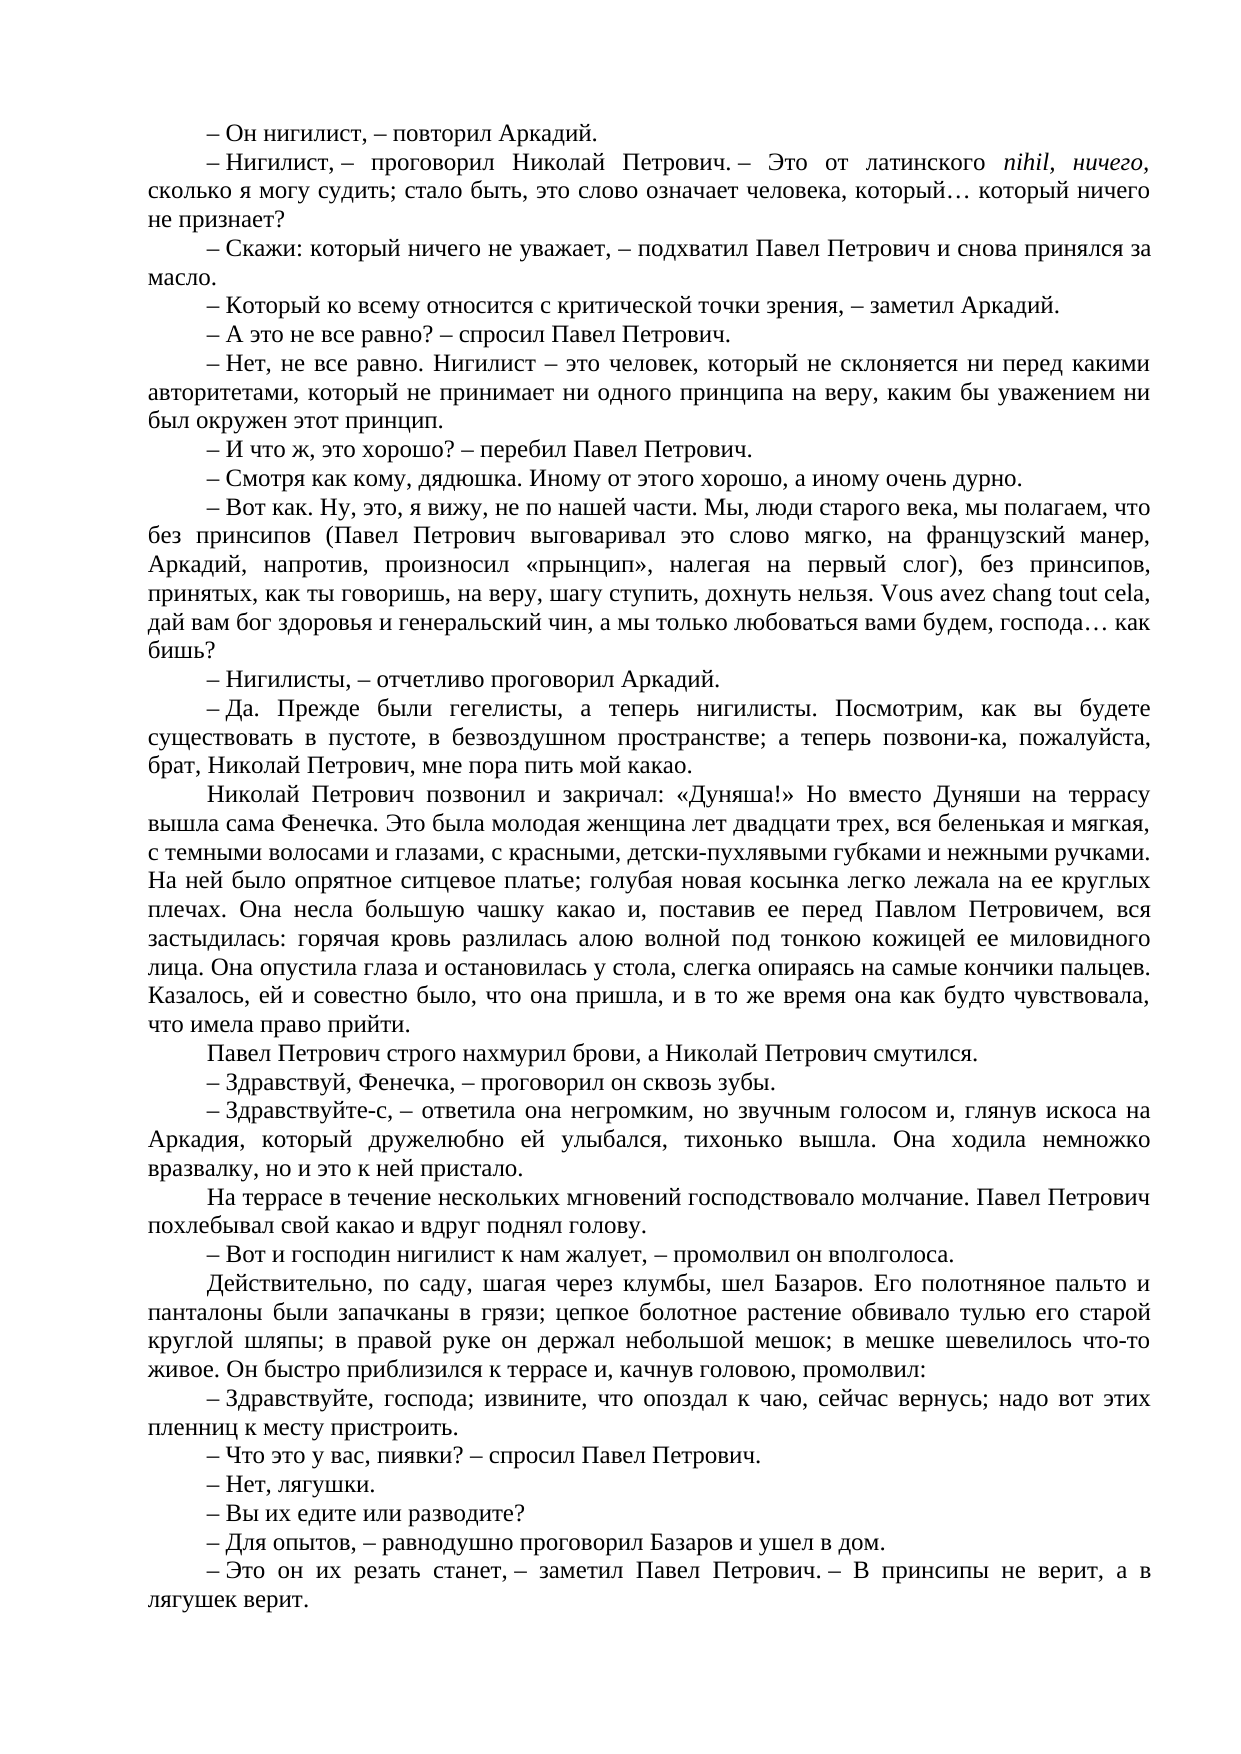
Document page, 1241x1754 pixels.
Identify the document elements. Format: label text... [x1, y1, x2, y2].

text На террасе в течение нескольких мгновений господствовало молчание. Павел Петрович похлебывал свой какао и вдруг поднял голову. [148, 1182, 1152, 1239]
text – Да. Прежде были гегелисты, а теперь нигилисты. Посмотрим, как вы будете существовать в пустоте, в безвоздушном пространстве; а теперь позвони-ка, пожалуйста, брат, Николай Петрович, мне пора пить мой какао. [148, 693, 1152, 779]
text – Смотря как кому, дядюшка. Иному от этого хорошо, а иному очень дурно. [148, 463, 1152, 492]
text Действительно, по саду, шагая через клумбы, шел Базаров. Его полотняное пальто и панталоны были запачканы в грязи; цепкое болотное растение обвивало тулью его старой круглой шляпы; в правой руке он держал небольшой мешок; в мешке шевелилось что-то живое. Он быстро приблизился к террасе и, качнув головою, промолвил: [148, 1268, 1152, 1383]
text – Нигилист, – проговорил Николай Петрович. – Это от латинского nihil, ничего, сколько я могу судить; стало быть, это слово означает человека, который… который ничего не признает? [148, 147, 1152, 233]
text Павел Петрович строго нахмурил брови, а Николай Петрович смутился. [148, 1038, 1152, 1067]
text – Он нигилист, – повторил Аркадий. [148, 118, 1152, 147]
text Николай Петрович позвонил и закричал: «Дуняша!» Но вместо Дуняши на террасу вышла сама Фенечка. Это была молодая женщина лет двадцати трех, вся беленькая и мягкая, с темными волосами и глазами, с красными, детски-пухлявыми губками и нежными ручками. На ней было опрятное ситцевое платье; голубая новая косынка легко лежала на ее круглых плечах. Она несла большую чашку какао и, поставив ее перед Павлом Петровичем, вся застыдилась: горячая кровь разлилась алою волной под тонкою кожицей ее миловидного лица. Она опустила глаза и остановилась у стола, слегка опираясь на самые кончики пальцев. Казалось, ей и совестно было, что она пришла, и в то же время она как будто чувствовала, что имела право прийти. [148, 779, 1152, 1038]
text – Вот и господин нигилист к нам жалует, – промолвил он вполголоса. [148, 1239, 1152, 1268]
text – Что это у вас, пиявки? – спросил Павел Петрович. [148, 1441, 1152, 1469]
text – Здравствуйте, господа; извините, что опоздал к чаю, сейчас вернусь; надо вот этих пленниц к месту пристроить. [148, 1383, 1152, 1441]
text – Нет, не все равно. Нигилист – это человек, который не склоняется ни перед какими авторитетами, который не принимает ни одного принципа на веру, каким бы уважением ни был окружен этот принцип. [148, 348, 1152, 434]
text – И что ж, это хорошо? – перебил Павел Петрович. [148, 434, 1152, 463]
text – Вот как. Ну, это, я вижу, не по нашей части. Мы, люди старого века, мы полагаем, что без принсипов (Павел Петрович выговаривал это слово мягко, на французский манер, Аркадий, напротив, произносил «прынцип», налегая на первый слог), без принсипов, принятых, как ты говоришь, на веру, шагу ступить, дохнуть нельзя. Vous avez chang tout cela, дай вам бог здоровья и генеральский чин, а мы только любоваться вами будем, господа… как бишь? [148, 492, 1152, 664]
text – Нигилисты, – отчетливо проговорил Аркадий. [148, 664, 1152, 693]
text – Здравствуйте-с, – ответила она негромким, но звучным голосом и, глянув искоса на Аркадия, который дружелюбно ей улыбался, тихонько вышла. Она ходила немножко вразвалку, но и это к ней пристало. [148, 1096, 1152, 1182]
text – Это он их резать станет, – заметил Павел Петрович. – В принсипы не верит, а в лягушек верит. [148, 1556, 1152, 1613]
text – А это не все равно? – спросил Павел Петрович. [148, 319, 1152, 348]
text – Скажи: который ничего не уважает, – подхватил Павел Петрович и снова принялся за масло. [148, 233, 1152, 291]
text – Который ко всему относится с критической точки зрения, – заметил Аркадий. [148, 291, 1152, 319]
text – Для опытов, – равнодушно проговорил Базаров и ушел в дом. [148, 1527, 1152, 1556]
text – Нет, лягушки. [148, 1469, 1152, 1498]
text – Здравствуй, Фенечка, – проговорил он сквозь зубы. [148, 1067, 1152, 1096]
text – Вы их едите или разводите? [148, 1498, 1152, 1527]
